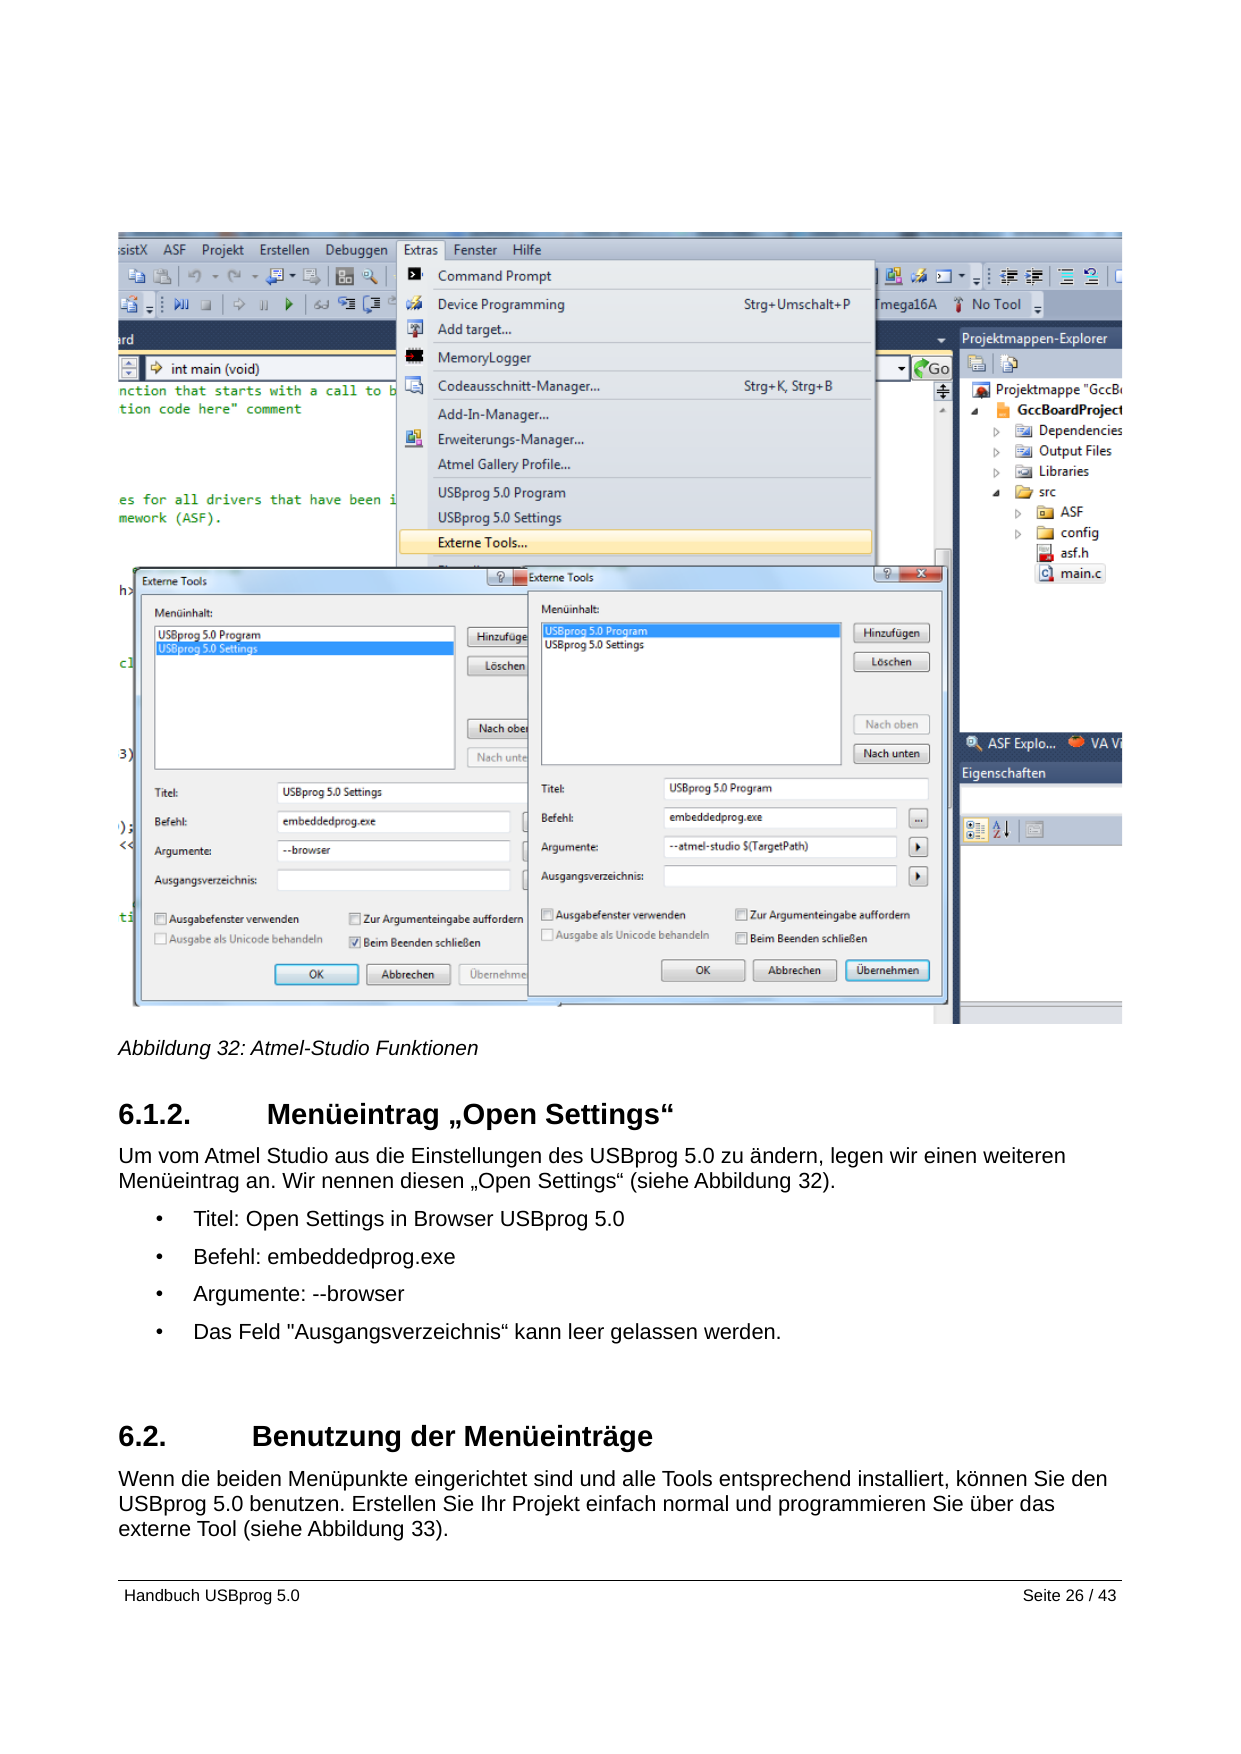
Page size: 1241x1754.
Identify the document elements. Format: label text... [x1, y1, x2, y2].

text Um vom Atmel Studio aus die Einstellungen des USBprog 5.0 zu ändern, legen wir einen weiteren Menüeintrag an. Wir nennen diesen „Open Settings“ (siehe Abbildung 32). [118, 1143, 1122, 1193]
picture [118, 232, 1123, 1024]
subtitle Benutzung der Menüeinträge [118, 1419, 1122, 1453]
list Befehl: embeddedprog.exe [156, 1243, 1122, 1269]
list Titel: Open Settings in Browser USBprog 5.0 [156, 1206, 1122, 1231]
text Wenn die beiden Menüpunkte eingerichtet sind und alle Tools entsprechend installiert, können Sie den USBprog 5.0 benutzen. Erstellen Sie Ihr Projekt einfach normal und programmieren Sie über das externe Tool (siehe Abbildung 33). [118, 1465, 1122, 1541]
subtitle Menüeintrag „Open Settings“ [118, 1097, 1122, 1130]
list Das Feld "Ausgangsverzeichnis“ kann leer gelassen werden. [156, 1319, 1122, 1344]
text Abbildung 32: Atmel-Studio Funktionen [118, 1024, 1122, 1059]
list Argumente: --browser [156, 1281, 1122, 1306]
